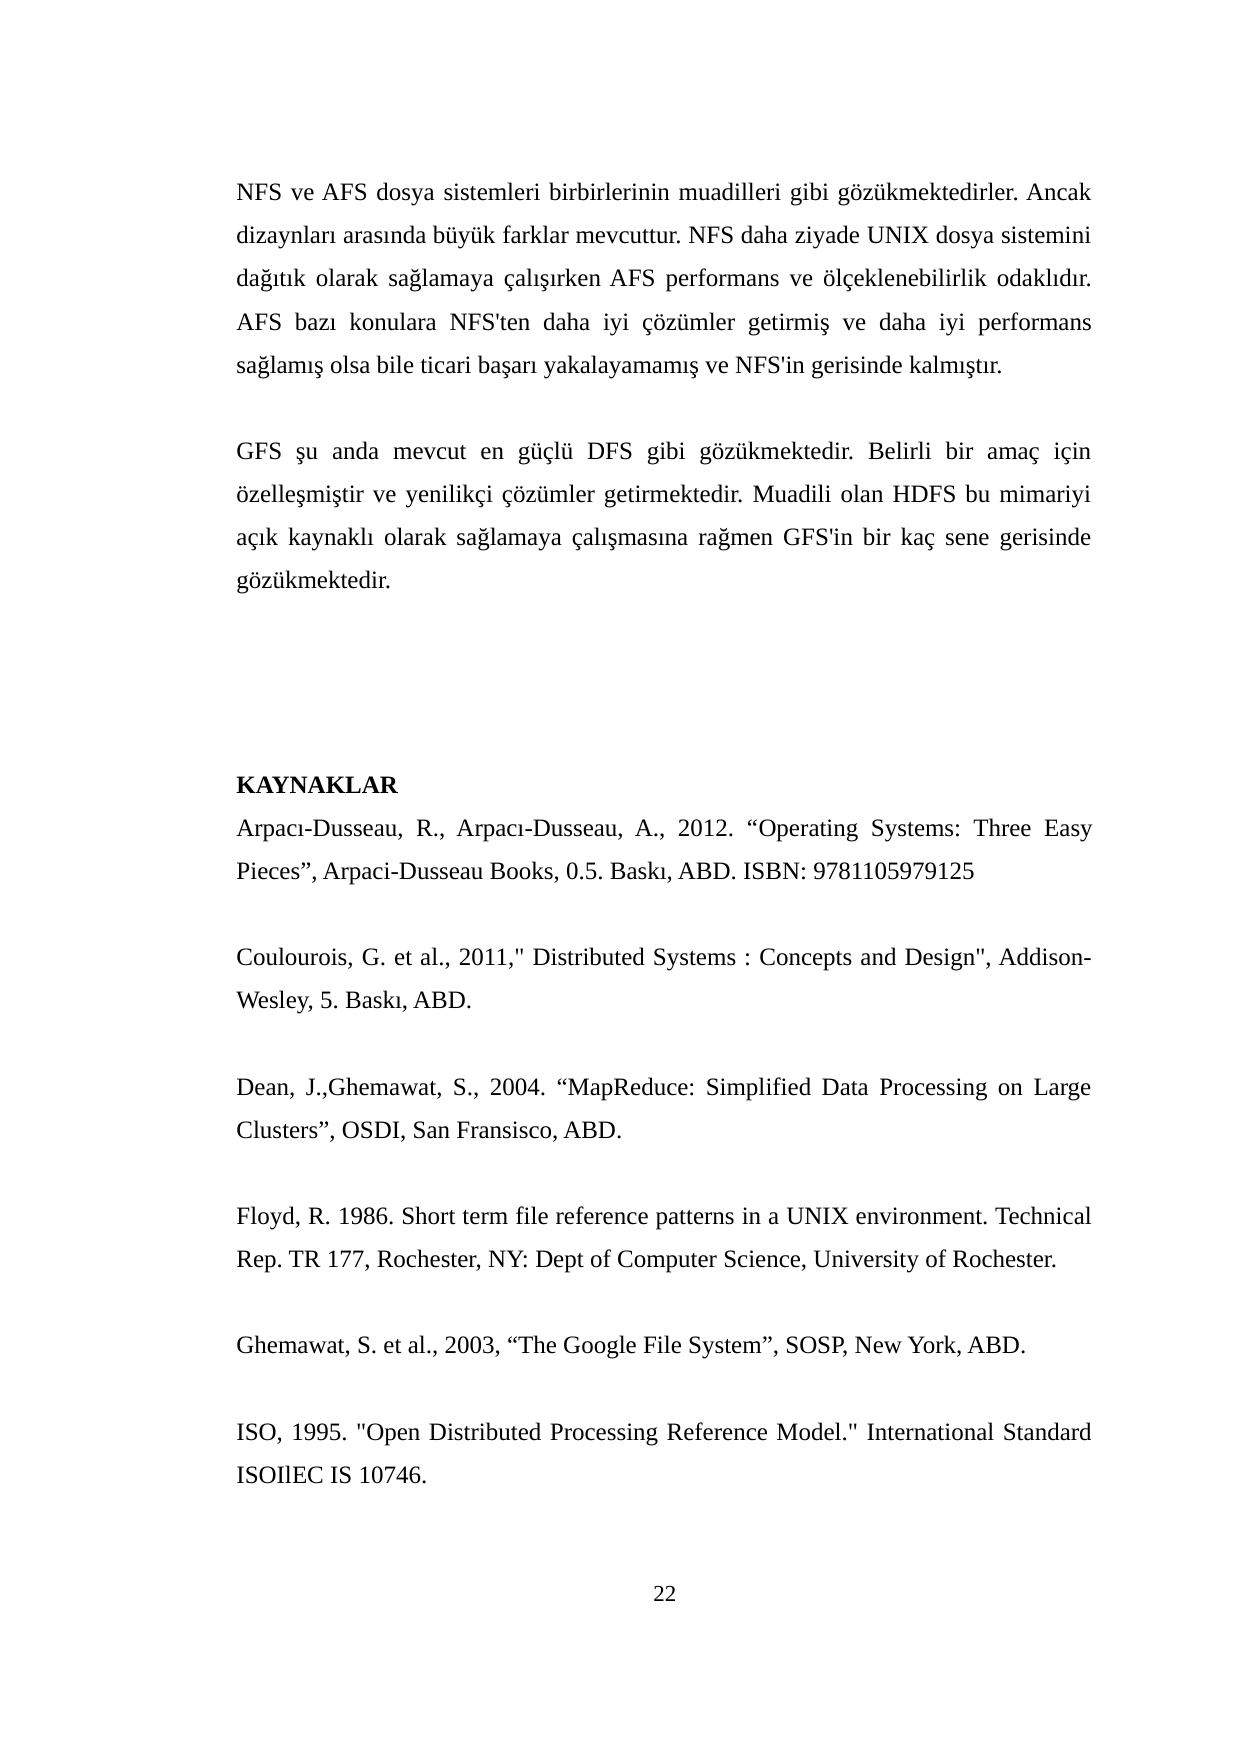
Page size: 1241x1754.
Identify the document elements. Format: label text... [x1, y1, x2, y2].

subtitle KAYNAKLAR [236, 770, 1093, 798]
text ISO, 1995. "Open Distributed Processing Reference Model." International Standard ISOIlEC IS 10746. [236, 1417, 1093, 1488]
text Arpacı-Dusseau, R., Arpacı-Dusseau, A., 2012. “Operating Systems: Three Easy Pieces”, Arpaci-Dusseau Books, 0.5. Baskı, ABD. ISBN: 9781105979125 [236, 813, 1093, 885]
text Ghemawat, S. et al., 2003, “The Google File System”, SOSP, New York, ABD. [236, 1330, 1093, 1359]
text GFS şu anda mevcut en güçlü DFS gibi gözükmektedir. Belirli bir amaç için özelleşmiştir ve yenilikçi çözümler getirmektedir. Muadili olan HDFS bu mimariyi açık kaynaklı olarak sağlamaya çalışmasına rağmen GFS'in bir kaç sene gerisinde gözükmektedir. [236, 436, 1093, 594]
text Dean, J.,Ghemawat, S., 2004. “MapReduce: Simplified Data Processing on Large Clusters”, OSDI, San Fransisco, ABD. [236, 1072, 1093, 1143]
text NFS ve AFS dosya sistemleri birbirlerinin muadilleri gibi gözükmektedirler. Ancak dizaynları arasında büyük farklar mevcuttur. NFS daha ziyade UNIX dosya sistemini dağıtık olarak sağlamaya çalışırken AFS performans ve ölçeklenebilirlik odaklıdır. AFS bazı konulara NFS'ten daha iyi çözümler getirmiş ve daha iyi performans sağlamış olsa bile ticari başarı yakalayamamış ve NFS'in gerisinde kalmıştır. [236, 177, 1093, 378]
text Coulourois, G. et al., 2011," Distributed Systems : Concepts and Design", Addison-Wesley, 5. Baskı, ABD. [236, 942, 1093, 1014]
text Floyd, R. 1986. Short term file reference patterns in a UNIX environment. Technical Rep. TR 177, Rochester, NY: Dept of Computer Science, University of Rochester. [236, 1201, 1093, 1273]
